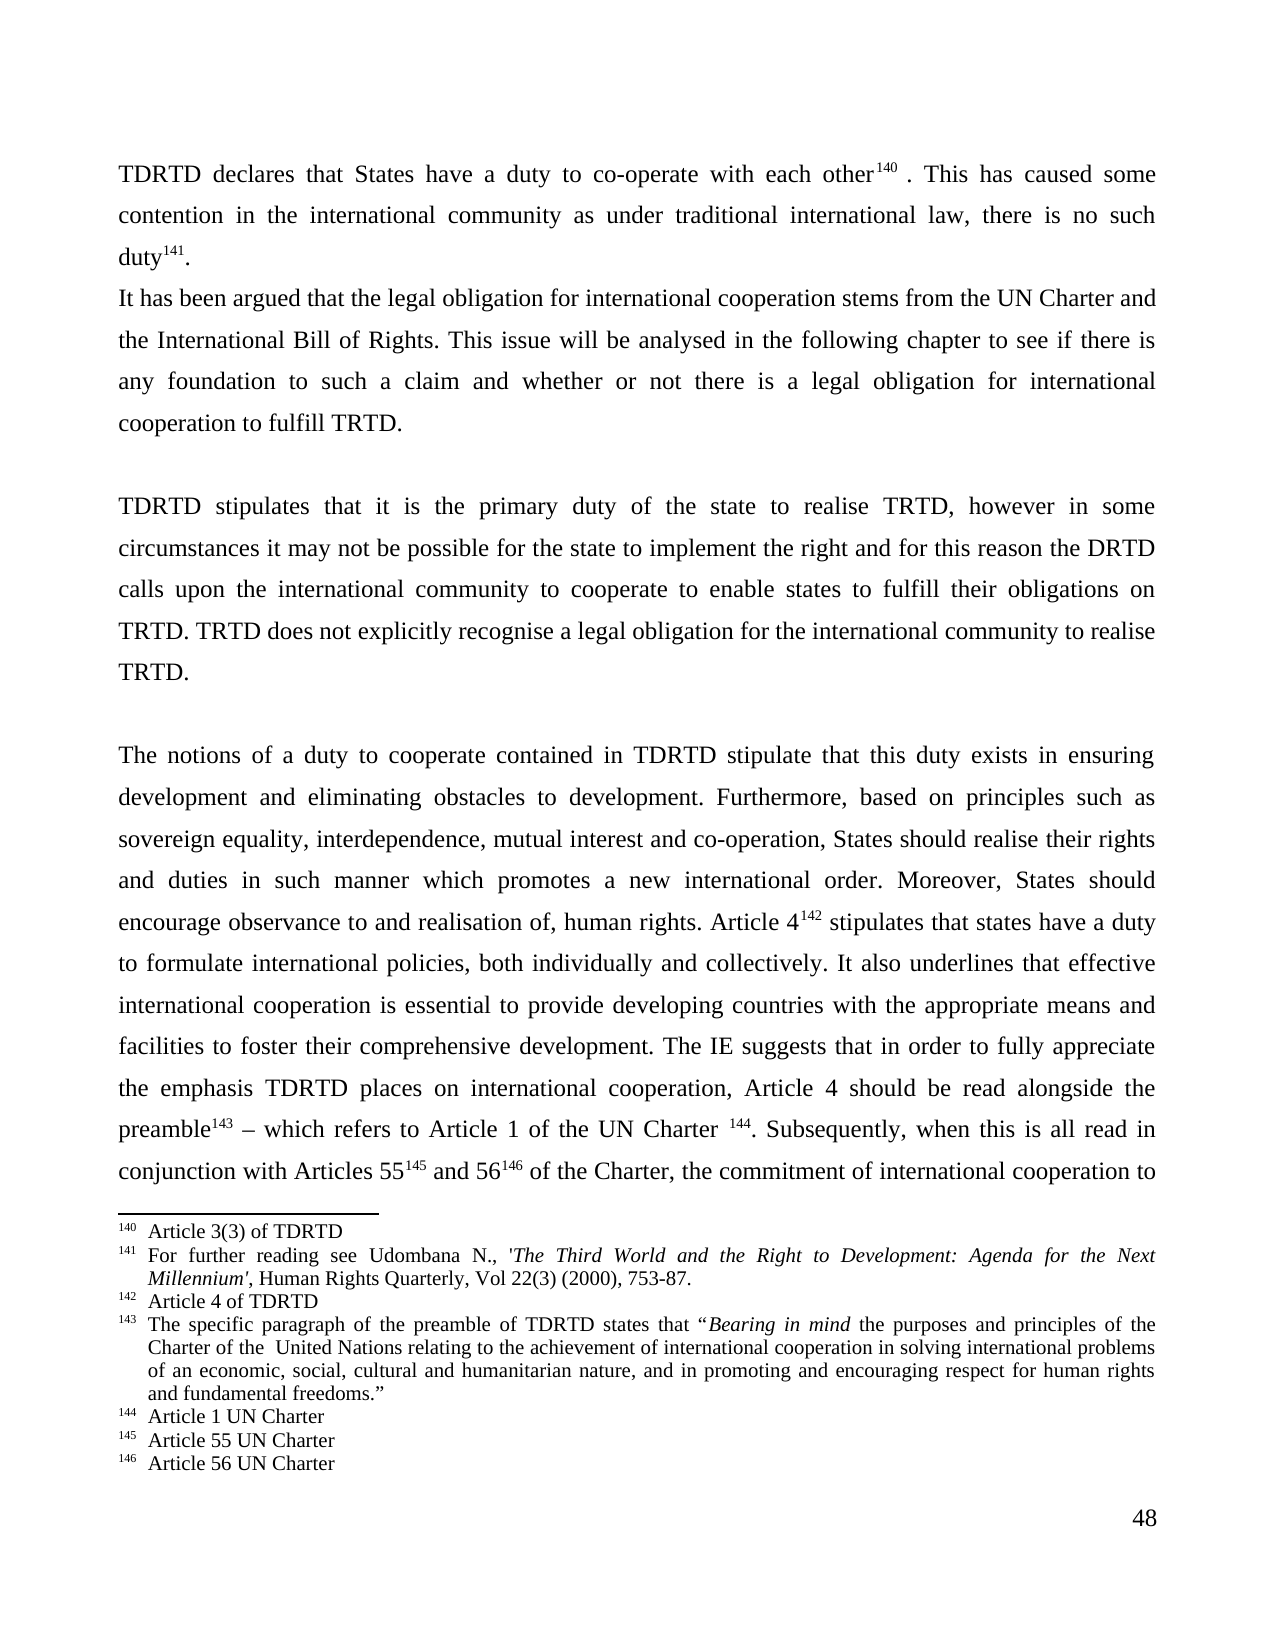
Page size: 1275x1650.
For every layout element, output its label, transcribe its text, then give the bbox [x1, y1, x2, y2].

text The specific paragraph of the preamble of TDRTD states that “Bearing in mind the purposes and principles of the Charter of the United Nations relating to the achievement of international cooperation in solving international problems of an economic, social, cultural and humanitarian nature, and in promoting and encouraging respect for human rights and fundamental freedoms.” [118, 1313, 1157, 1405]
text TDRTD stipulates that it is the primary duty of the state to realise TRTD, however in some circumstances it may not be possible for the state to implement the right and for this reason the DRTD calls upon the international community to cooperate to enable states to fulfill their obligations on TRTD. TRTD does not explicitly recognise a legal obligation for the international community to realise TRTD. [118, 492, 1157, 686]
text Article 1 UN Charter [118, 1405, 1157, 1428]
text It has been argued that the legal obligation for international cooperation stems from the UN Charter and the International Bill of Rights. This issue will be analysed in the following chapter to see if there is any foundation to such a claim and whether or not there is a legal obligation for international cooperation to fulfill TRTD. [118, 284, 1157, 437]
text Article 56 UN Charter [118, 1452, 1157, 1475]
text The notions of a duty to cooperate contained in TDRTD stipulate that this duty exists in ensuring development and eliminating obstacles to development. Furthermore, based on principles such as sovereign equality, interdependence, mutual interest and co-operation, States should realise their rights and duties in such manner which promotes a new international order. Moreover, States should encourage observance to and realisation of, human rights. Article 4 stipulates that states have a duty to formulate international policies, both individually and collectively. It also underlines that effective international cooperation is essential to provide developing countries with the appropriate means and facilities to foster their comprehensive development. The IE suggests that in order to fully appreciate the emphasis TDRTD places on international cooperation, Article 4 should be read alongside the preamble – which refers to Article 1 of the UN Charter . Subsequently, when this is all read in conjunction with Articles 55 and 56 of the Charter, the commitment of international cooperation to [118, 742, 1157, 1185]
text For further reading see Udombana N., 'The Third World and the Right to Development: Agenda for the Next Millennium', Human Rights Quarterly, Vol 22(3) (2000), 753-87. [118, 1243, 1157, 1290]
text TDRTD declares that States have a duty to co-operate with each other . This has caused some contention in the international community as under traditional international law, there is no such duty. [118, 160, 1157, 271]
text Article 55 UN Charter [118, 1428, 1157, 1452]
text Article 3(3) of TDRTD [118, 1220, 1157, 1243]
text Article 4 of TDRTD [118, 1290, 1157, 1313]
